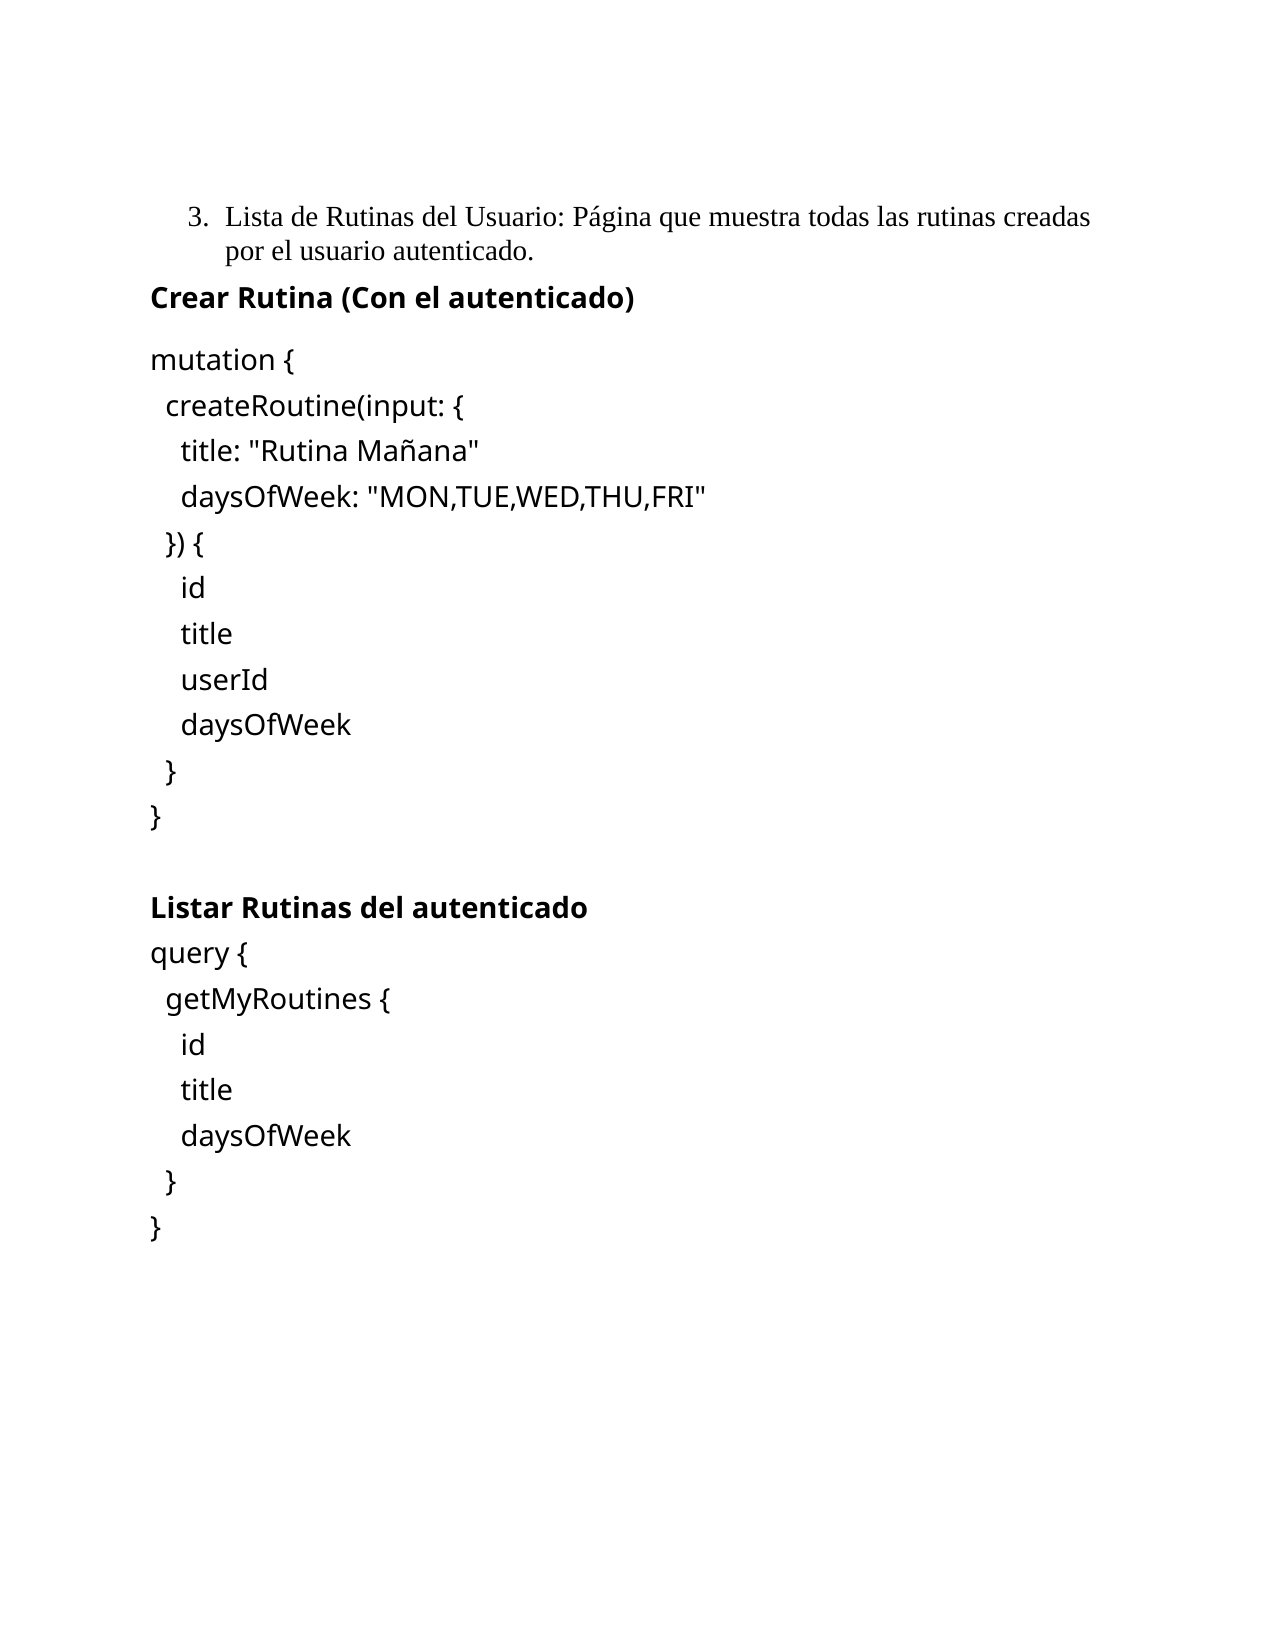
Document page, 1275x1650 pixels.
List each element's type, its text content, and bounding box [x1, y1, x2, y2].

text }) { [150, 522, 1125, 562]
text userId [150, 659, 1125, 698]
text title: "Rutina Mañana" [150, 431, 1125, 470]
text id [150, 567, 1125, 607]
text } [150, 750, 1125, 790]
text daysOfWeek [150, 1115, 1125, 1155]
text mutation { [150, 339, 1125, 379]
list Lista de Rutinas del Usuario: Página que muestra todas las rutinas creadas por el usuario autenticado. [187, 199, 1125, 267]
text createRoutine(input: { [150, 385, 1125, 425]
text Crear Rutina (Con el autenticado) [150, 277, 1125, 317]
text Listar Rutinas del autenticado query { [150, 887, 1125, 972]
text daysOfWeek: "MON,TUE,WED,THU,FRI" [150, 476, 1125, 516]
text daysOfWeek [150, 704, 1125, 744]
text title [150, 613, 1125, 653]
text } [150, 1161, 1125, 1200]
text getMyRoutines { [150, 978, 1125, 1018]
text id [150, 1024, 1125, 1063]
text title [150, 1069, 1125, 1109]
text } [150, 1206, 1125, 1246]
text } [150, 796, 1125, 835]
